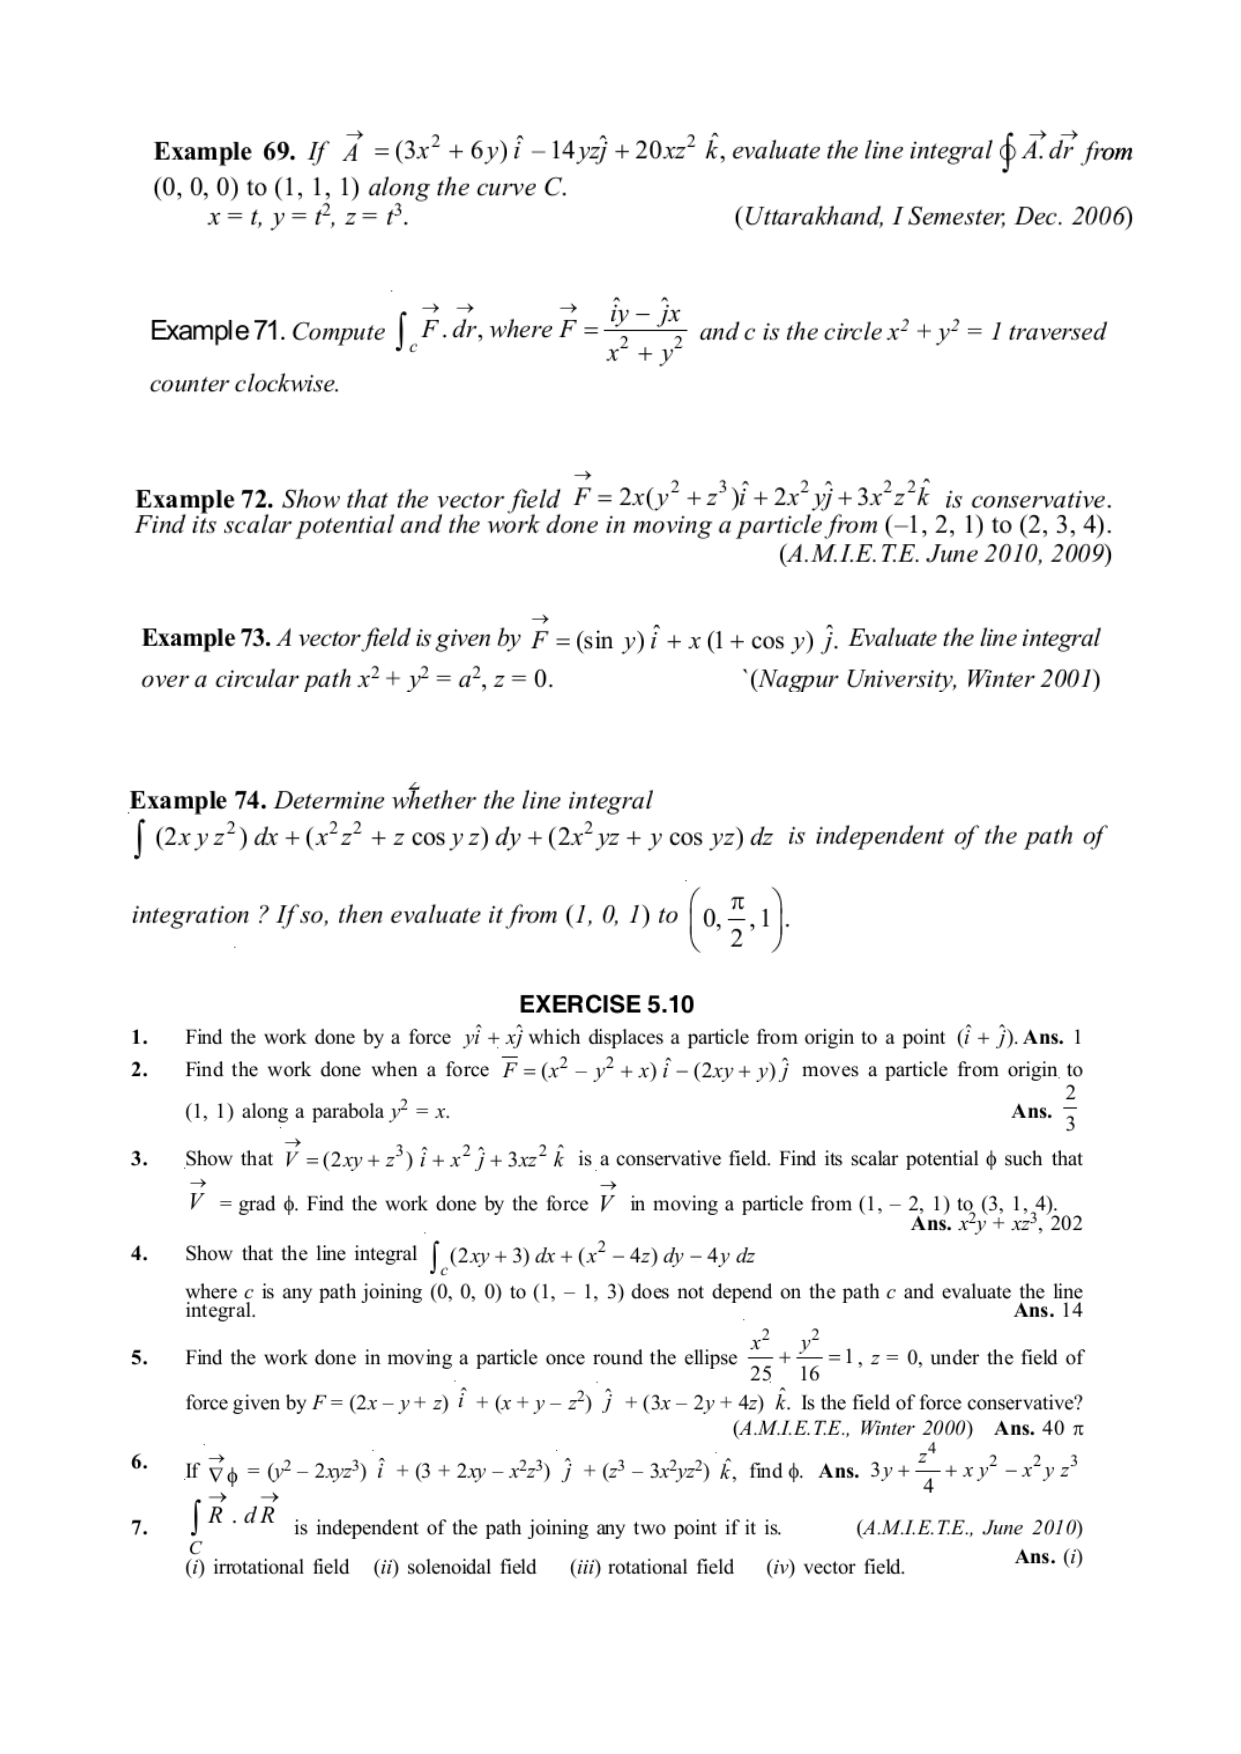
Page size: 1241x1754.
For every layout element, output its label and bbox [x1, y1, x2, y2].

picture [118, 595, 1123, 692]
picture [118, 782, 1123, 953]
picture [116, 987, 1121, 1583]
picture [146, 129, 1151, 231]
picture [118, 288, 1123, 426]
picture [126, 466, 1130, 567]
